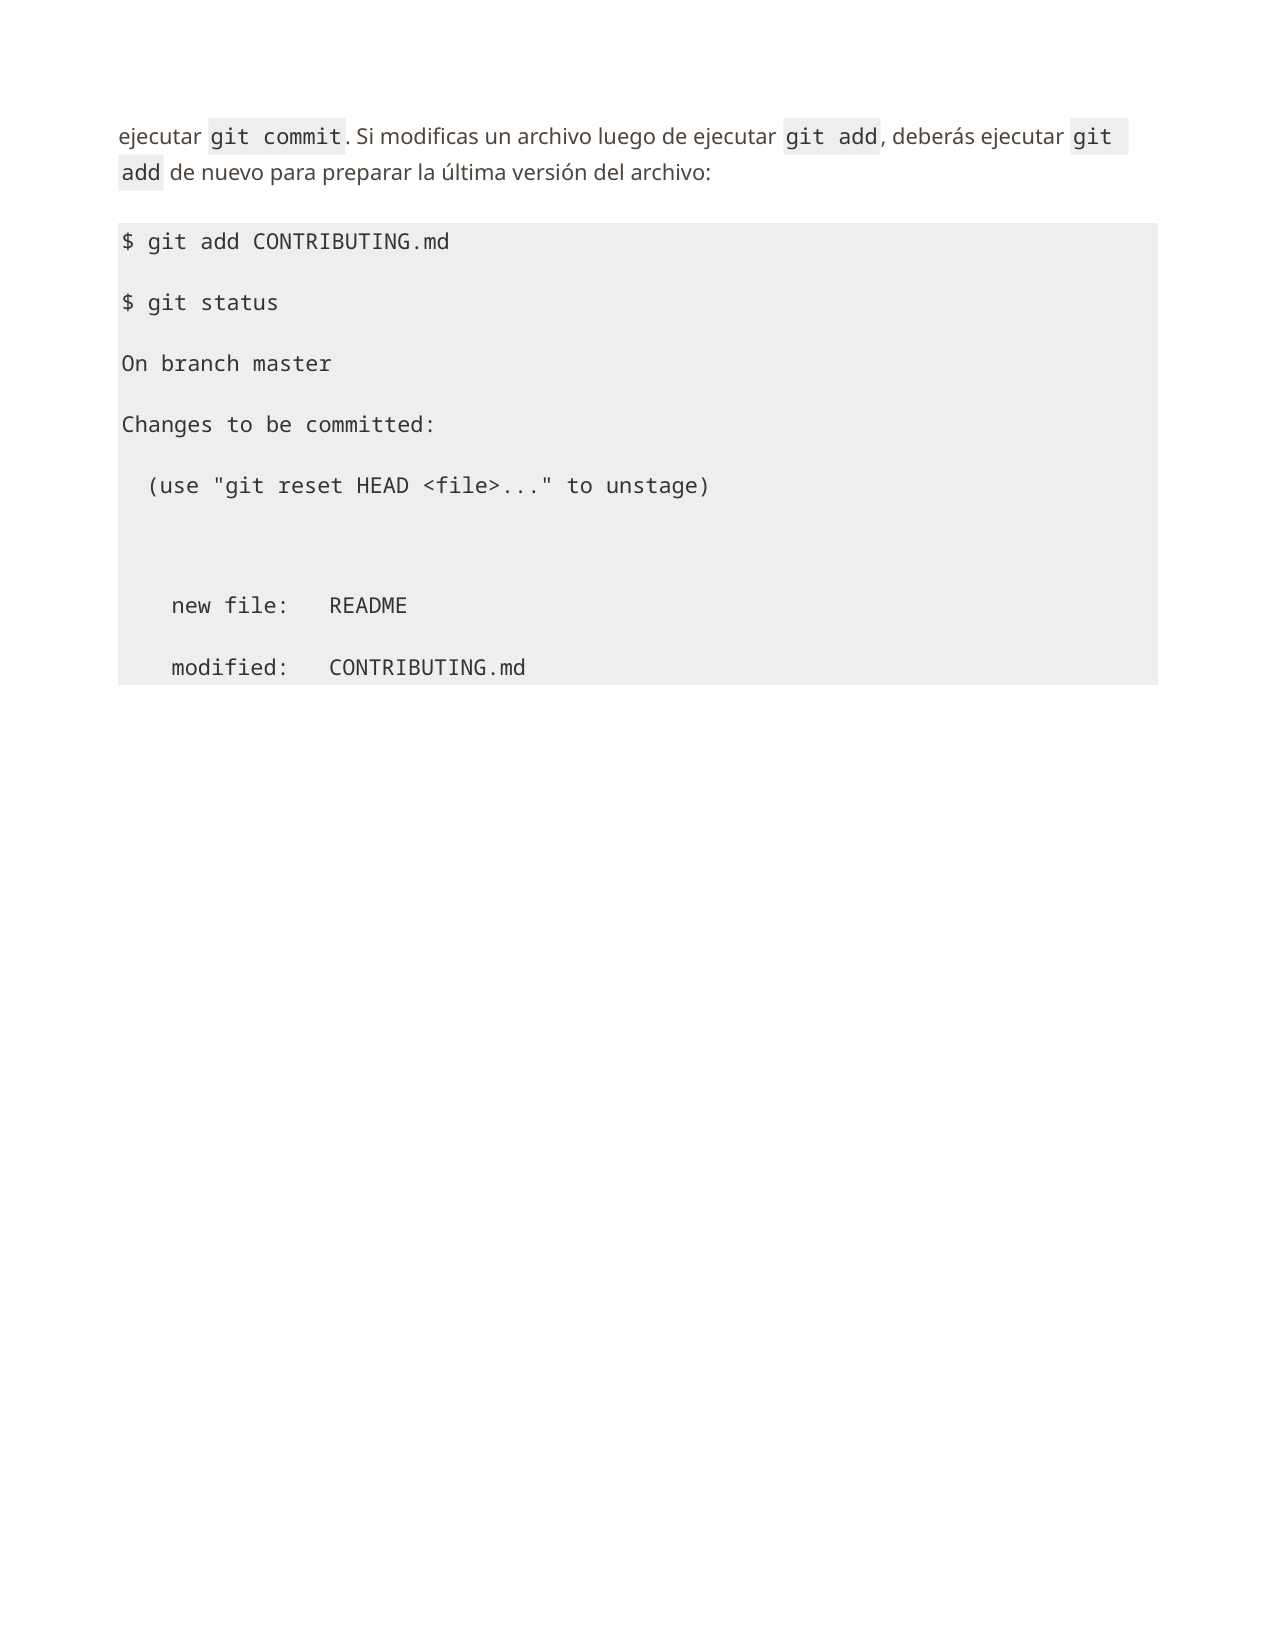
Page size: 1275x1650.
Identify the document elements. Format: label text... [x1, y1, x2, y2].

text $ git status [119, 284, 1157, 317]
text $ git add CONTRIBUTING.md [119, 224, 1157, 256]
text On branch master [119, 345, 1157, 378]
text new file: README [119, 587, 1157, 620]
text modified: CONTRIBUTING.md [119, 648, 1157, 684]
text Changes to be committed: [119, 406, 1157, 439]
text (use "git reset HEAD <file>..." to unstage) [119, 467, 1157, 500]
text ejecutar git commit. Si modificas un archivo luego de ejecutar git add, deberás ejecutar git add de nuevo para preparar la última versión del archivo: [118, 118, 1157, 190]
